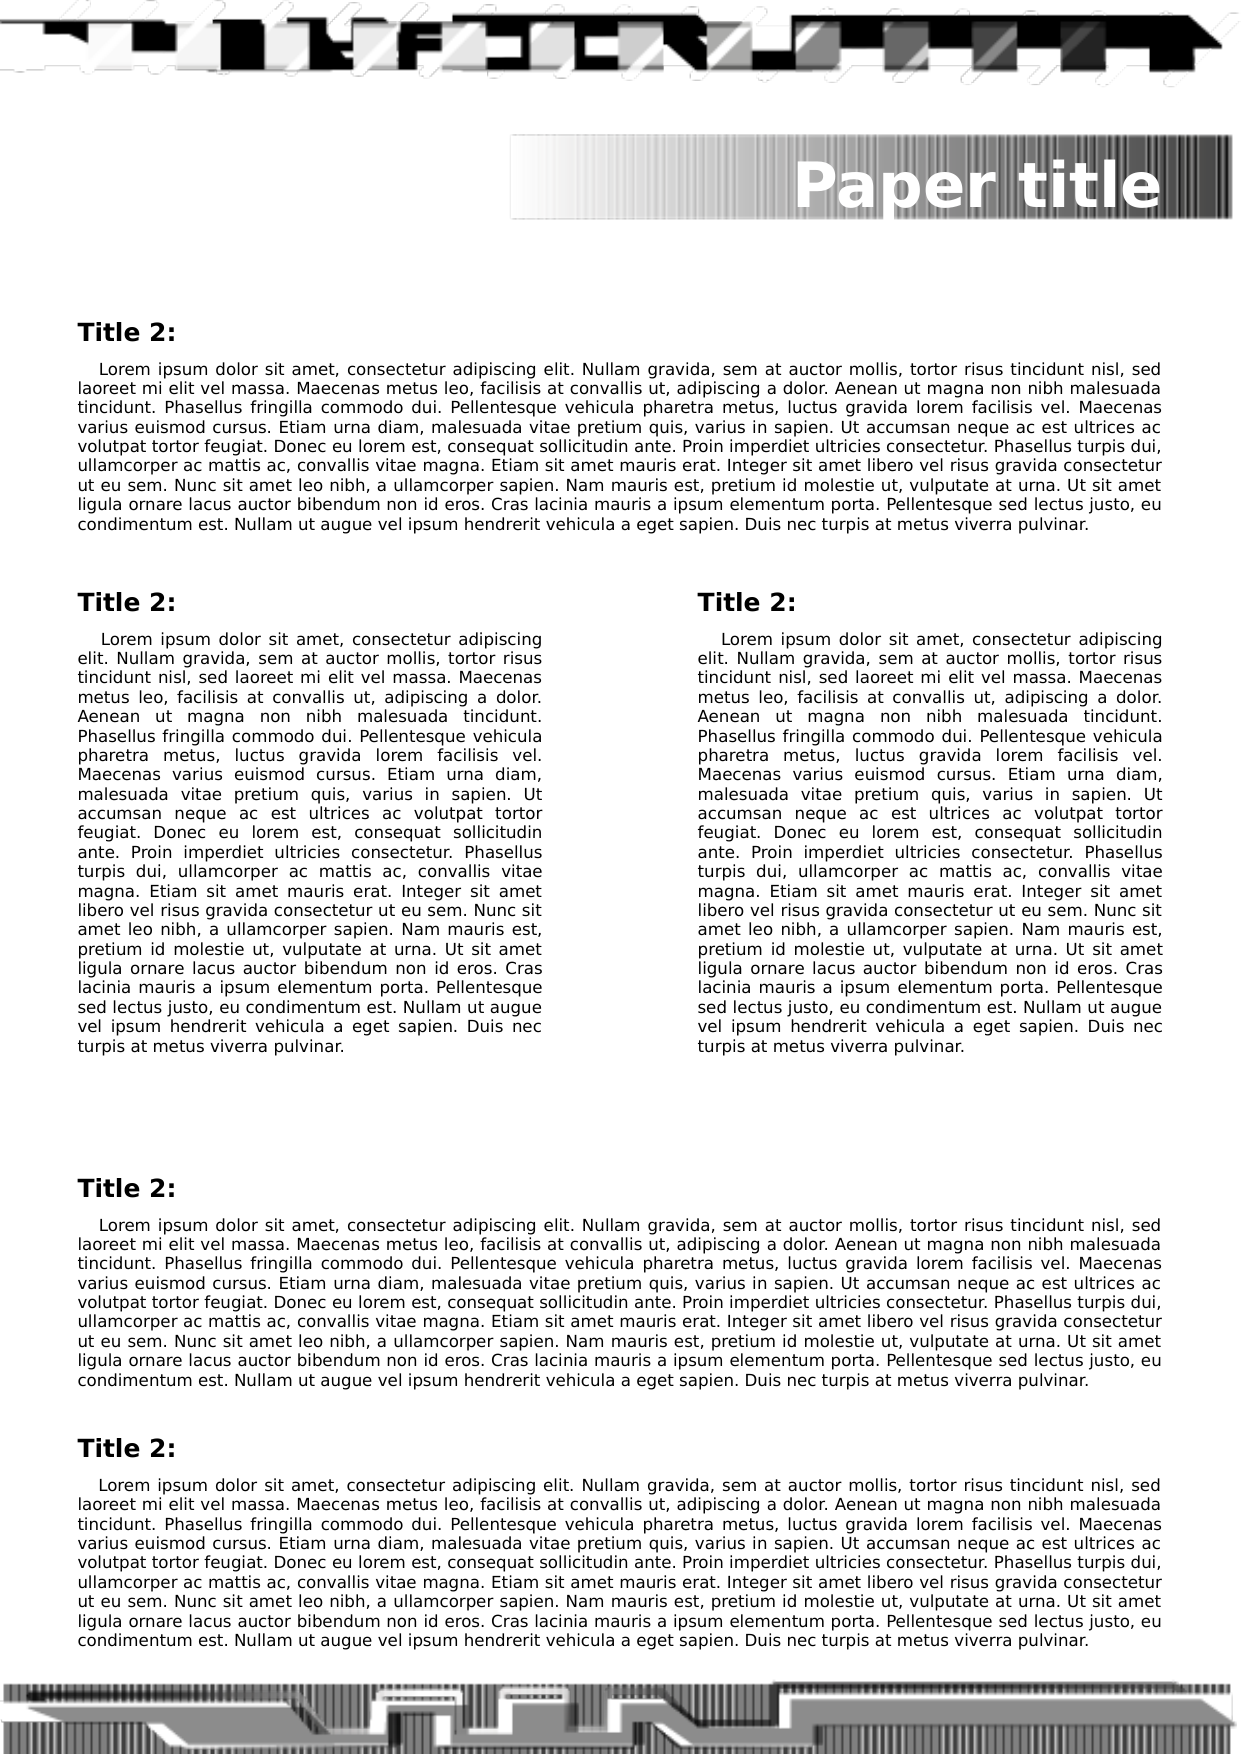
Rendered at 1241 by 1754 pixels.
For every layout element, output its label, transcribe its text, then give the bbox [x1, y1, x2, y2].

text Title 2: [77, 318, 1163, 347]
text Lorem ipsum dolor sit amet, consectetur adipiscing elit. Nullam gravida, sem at auctor mollis, tortor risus tincidunt nisl, sed laoreet mi elit vel massa. Maecenas metus leo, facilisis at convallis ut, adipiscing a dolor. Aenean ut magna non nibh malesuada tincidunt. Phasellus fringilla commodo dui. Pellentesque vehicula pharetra metus, luctus gravida lorem facilisis vel. Maecenas varius euismod cursus. Etiam urna diam, malesuada vitae pretium quis, varius in sapien. Ut accumsan neque ac est ultrices ac volutpat tortor feugiat. Donec eu lorem est, consequat sollicitudin ante. Proin imperdiet ultricies consectetur. Phasellus turpis dui, ullamcorper ac mattis ac, convallis vitae magna. Etiam sit amet mauris erat. Integer sit amet libero vel risus gravida consectetur ut eu sem. Nunc sit amet leo nibh, a ullamcorper sapien. Nam mauris est, pretium id molestie ut, vulputate at urna. Ut sit amet ligula ornare lacus auctor bibendum non id eros. Cras lacinia mauris a ipsum elementum porta. Pellentesque sed lectus justo, eu condimentum est. Nullam ut augue vel ipsum hendrerit vehicula a eget sapien. Duis nec turpis at metus viverra pulvinar. [77, 359, 1163, 534]
text Title 2: [77, 588, 543, 617]
text Lorem ipsum dolor sit amet, consectetur adipiscing elit. Nullam gravida, sem at auctor mollis, tortor risus tincidunt nisl, sed laoreet mi elit vel massa. Maecenas metus leo, facilisis at convallis ut, adipiscing a dolor. Aenean ut magna non nibh malesuada tincidunt. Phasellus fringilla commodo dui. Pellentesque vehicula pharetra metus, luctus gravida lorem facilisis vel. Maecenas varius euismod cursus. Etiam urna diam, malesuada vitae pretium quis, varius in sapien. Ut accumsan neque ac est ultrices ac volutpat tortor feugiat. Donec eu lorem est, consequat sollicitudin ante. Proin imperdiet ultricies consectetur. Phasellus turpis dui, ullamcorper ac mattis ac, convallis vitae magna. Etiam sit amet mauris erat. Integer sit amet libero vel risus gravida consectetur ut eu sem. Nunc sit amet leo nibh, a ullamcorper sapien. Nam mauris est, pretium id molestie ut, vulputate at urna. Ut sit amet ligula ornare lacus auctor bibendum non id eros. Cras lacinia mauris a ipsum elementum porta. Pellentesque sed lectus justo, eu condimentum est. Nullam ut augue vel ipsum hendrerit vehicula a eget sapien. Duis nec turpis at metus viverra pulvinar. [77, 1476, 1163, 1650]
text Paper title [77, 149, 1163, 222]
text Lorem ipsum dolor sit amet, consectetur adipiscing elit. Nullam gravida, sem at auctor mollis, tortor risus tincidunt nisl, sed laoreet mi elit vel massa. Maecenas metus leo, facilisis at convallis ut, adipiscing a dolor. Aenean ut magna non nibh malesuada tincidunt. Phasellus fringilla commodo dui. Pellentesque vehicula pharetra metus, luctus gravida lorem facilisis vel. Maecenas varius euismod cursus. Etiam urna diam, malesuada vitae pretium quis, varius in sapien. Ut accumsan neque ac est ultrices ac volutpat tortor feugiat. Donec eu lorem est, consequat sollicitudin ante. Proin imperdiet ultricies consectetur. Phasellus turpis dui, ullamcorper ac mattis ac, convallis vitae magna. Etiam sit amet mauris erat. Integer sit amet libero vel risus gravida consectetur ut eu sem. Nunc sit amet leo nibh, a ullamcorper sapien. Nam mauris est, pretium id molestie ut, vulputate at urna. Ut sit amet ligula ornare lacus auctor bibendum non id eros. Cras lacinia mauris a ipsum elementum porta. Pellentesque sed lectus justo, eu condimentum est. Nullam ut augue vel ipsum hendrerit vehicula a eget sapien. Duis nec turpis at metus viverra pulvinar. [77, 629, 543, 1056]
text Title 2: [77, 1174, 1163, 1203]
text Lorem ipsum dolor sit amet, consectetur adipiscing elit. Nullam gravida, sem at auctor mollis, tortor risus tincidunt nisl, sed laoreet mi elit vel massa. Maecenas metus leo, facilisis at convallis ut, adipiscing a dolor. Aenean ut magna non nibh malesuada tincidunt. Phasellus fringilla commodo dui. Pellentesque vehicula pharetra metus, luctus gravida lorem facilisis vel. Maecenas varius euismod cursus. Etiam urna diam, malesuada vitae pretium quis, varius in sapien. Ut accumsan neque ac est ultrices ac volutpat tortor feugiat. Donec eu lorem est, consequat sollicitudin ante. Proin imperdiet ultricies consectetur. Phasellus turpis dui, ullamcorper ac mattis ac, convallis vitae magna. Etiam sit amet mauris erat. Integer sit amet libero vel risus gravida consectetur ut eu sem. Nunc sit amet leo nibh, a ullamcorper sapien. Nam mauris est, pretium id molestie ut, vulputate at urna. Ut sit amet ligula ornare lacus auctor bibendum non id eros. Cras lacinia mauris a ipsum elementum porta. Pellentesque sed lectus justo, eu condimentum est. Nullam ut augue vel ipsum hendrerit vehicula a eget sapien. Duis nec turpis at metus viverra pulvinar. [77, 1215, 1163, 1390]
picture [0, 0, 1241, 1754]
text Title 2: [77, 1434, 1163, 1463]
text Lorem ipsum dolor sit amet, consectetur adipiscing elit. Nullam gravida, sem at auctor mollis, tortor risus tincidunt nisl, sed laoreet mi elit vel massa. Maecenas metus leo, facilisis at convallis ut, adipiscing a dolor. Aenean ut magna non nibh malesuada tincidunt. Phasellus fringilla commodo dui. Pellentesque vehicula pharetra metus, luctus gravida lorem facilisis vel. Maecenas varius euismod cursus. Etiam urna diam, malesuada vitae pretium quis, varius in sapien. Ut accumsan neque ac est ultrices ac volutpat tortor feugiat. Donec eu lorem est, consequat sollicitudin ante. Proin imperdiet ultricies consectetur. Phasellus turpis dui, ullamcorper ac mattis ac, convallis vitae magna. Etiam sit amet mauris erat. Integer sit amet libero vel risus gravida consectetur ut eu sem. Nunc sit amet leo nibh, a ullamcorper sapien. Nam mauris est, pretium id molestie ut, vulputate at urna. Ut sit amet ligula ornare lacus auctor bibendum non id eros. Cras lacinia mauris a ipsum elementum porta. Pellentesque sed lectus justo, eu condimentum est. Nullam ut augue vel ipsum hendrerit vehicula a eget sapien. Duis nec turpis at metus viverra pulvinar. [697, 629, 1163, 1056]
text Title 2: [697, 588, 1163, 617]
